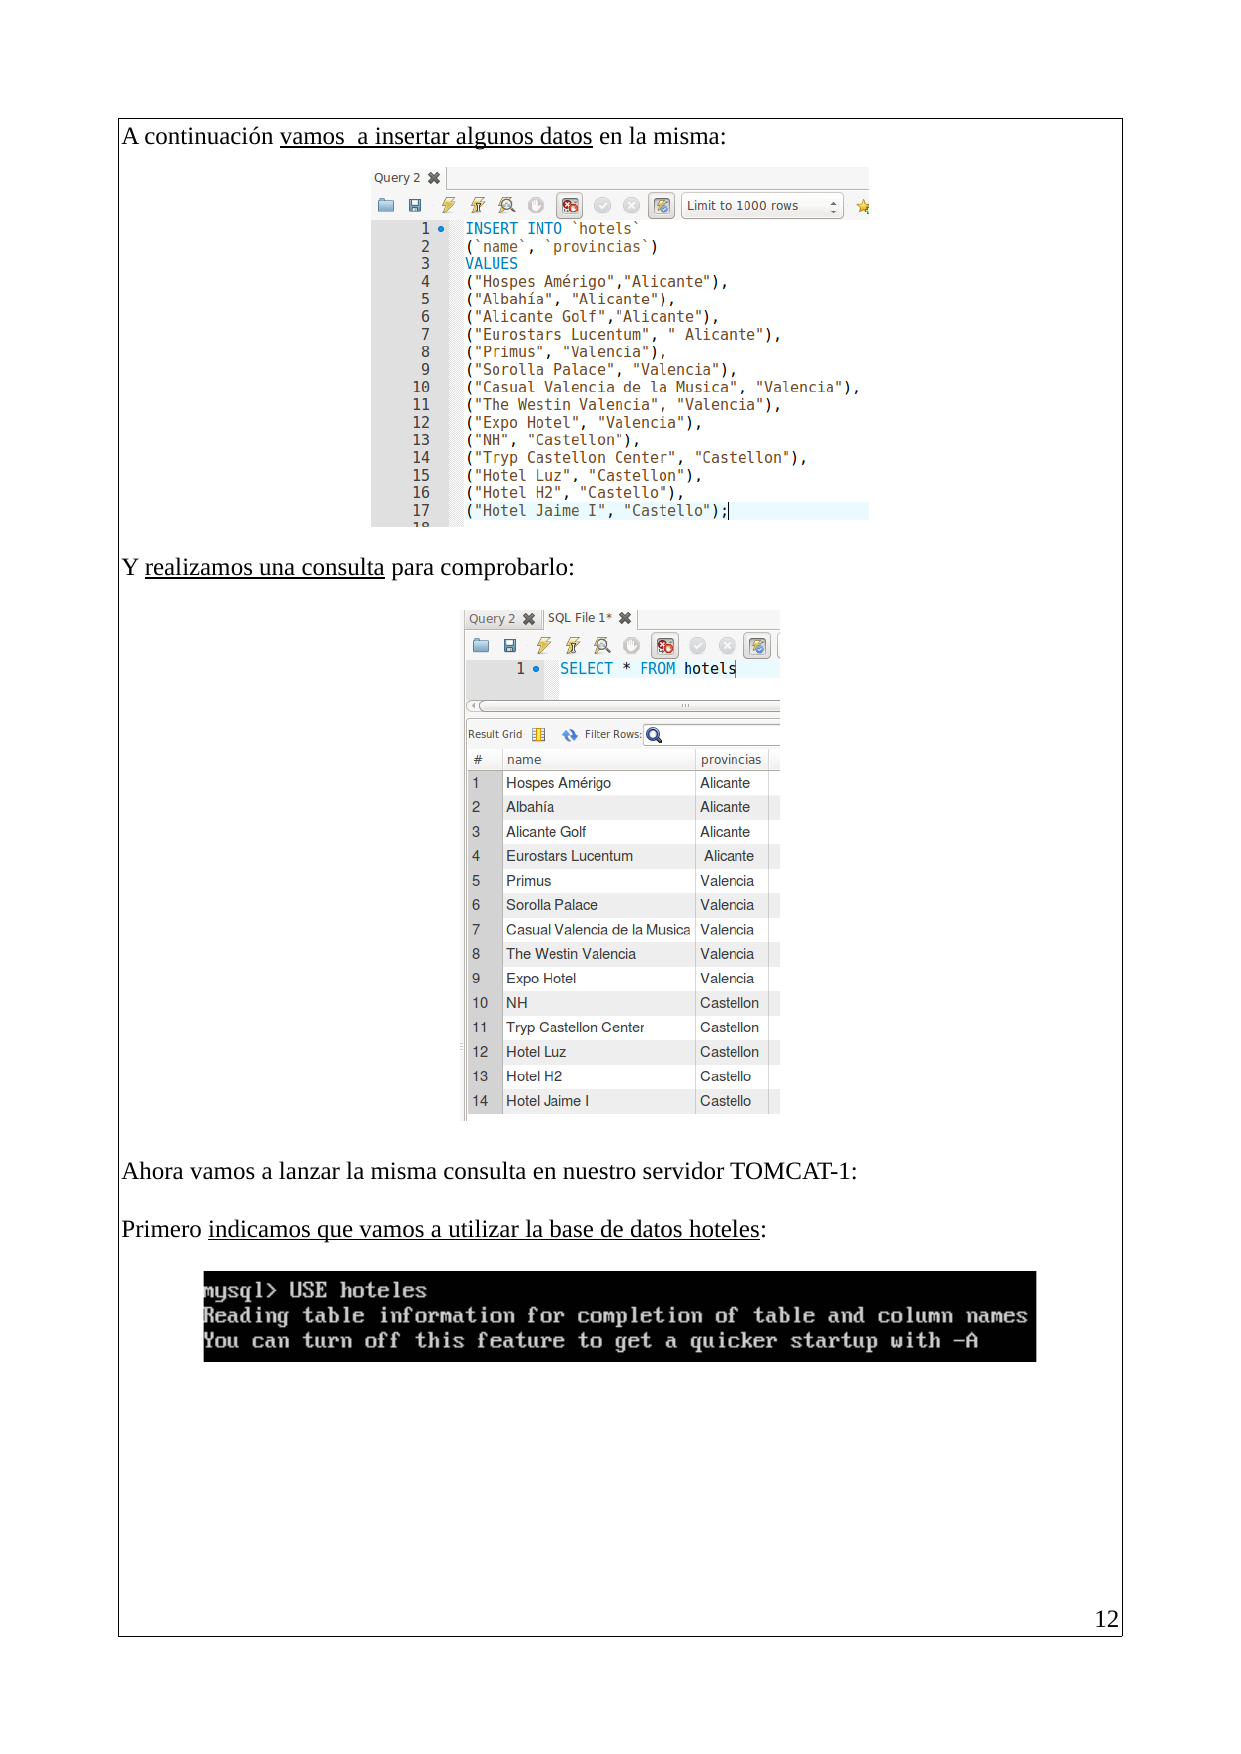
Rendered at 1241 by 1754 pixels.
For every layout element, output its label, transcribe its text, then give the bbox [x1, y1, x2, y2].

picture [371, 167, 869, 527]
picture [203, 1271, 1037, 1362]
text Ahora vamos a lanzar la misma consulta en nuestro servidor TOMCAT-1: [121, 1156, 1119, 1185]
text Y realizamos una consulta para comprobarlo: [121, 552, 1119, 581]
text Primero indicamos que vamos a utilizar la base de datos hoteles: [121, 1214, 1119, 1242]
text A continuación vamos a insertar algunos datos en la misma: [121, 121, 1119, 150]
picture [460, 610, 781, 1121]
